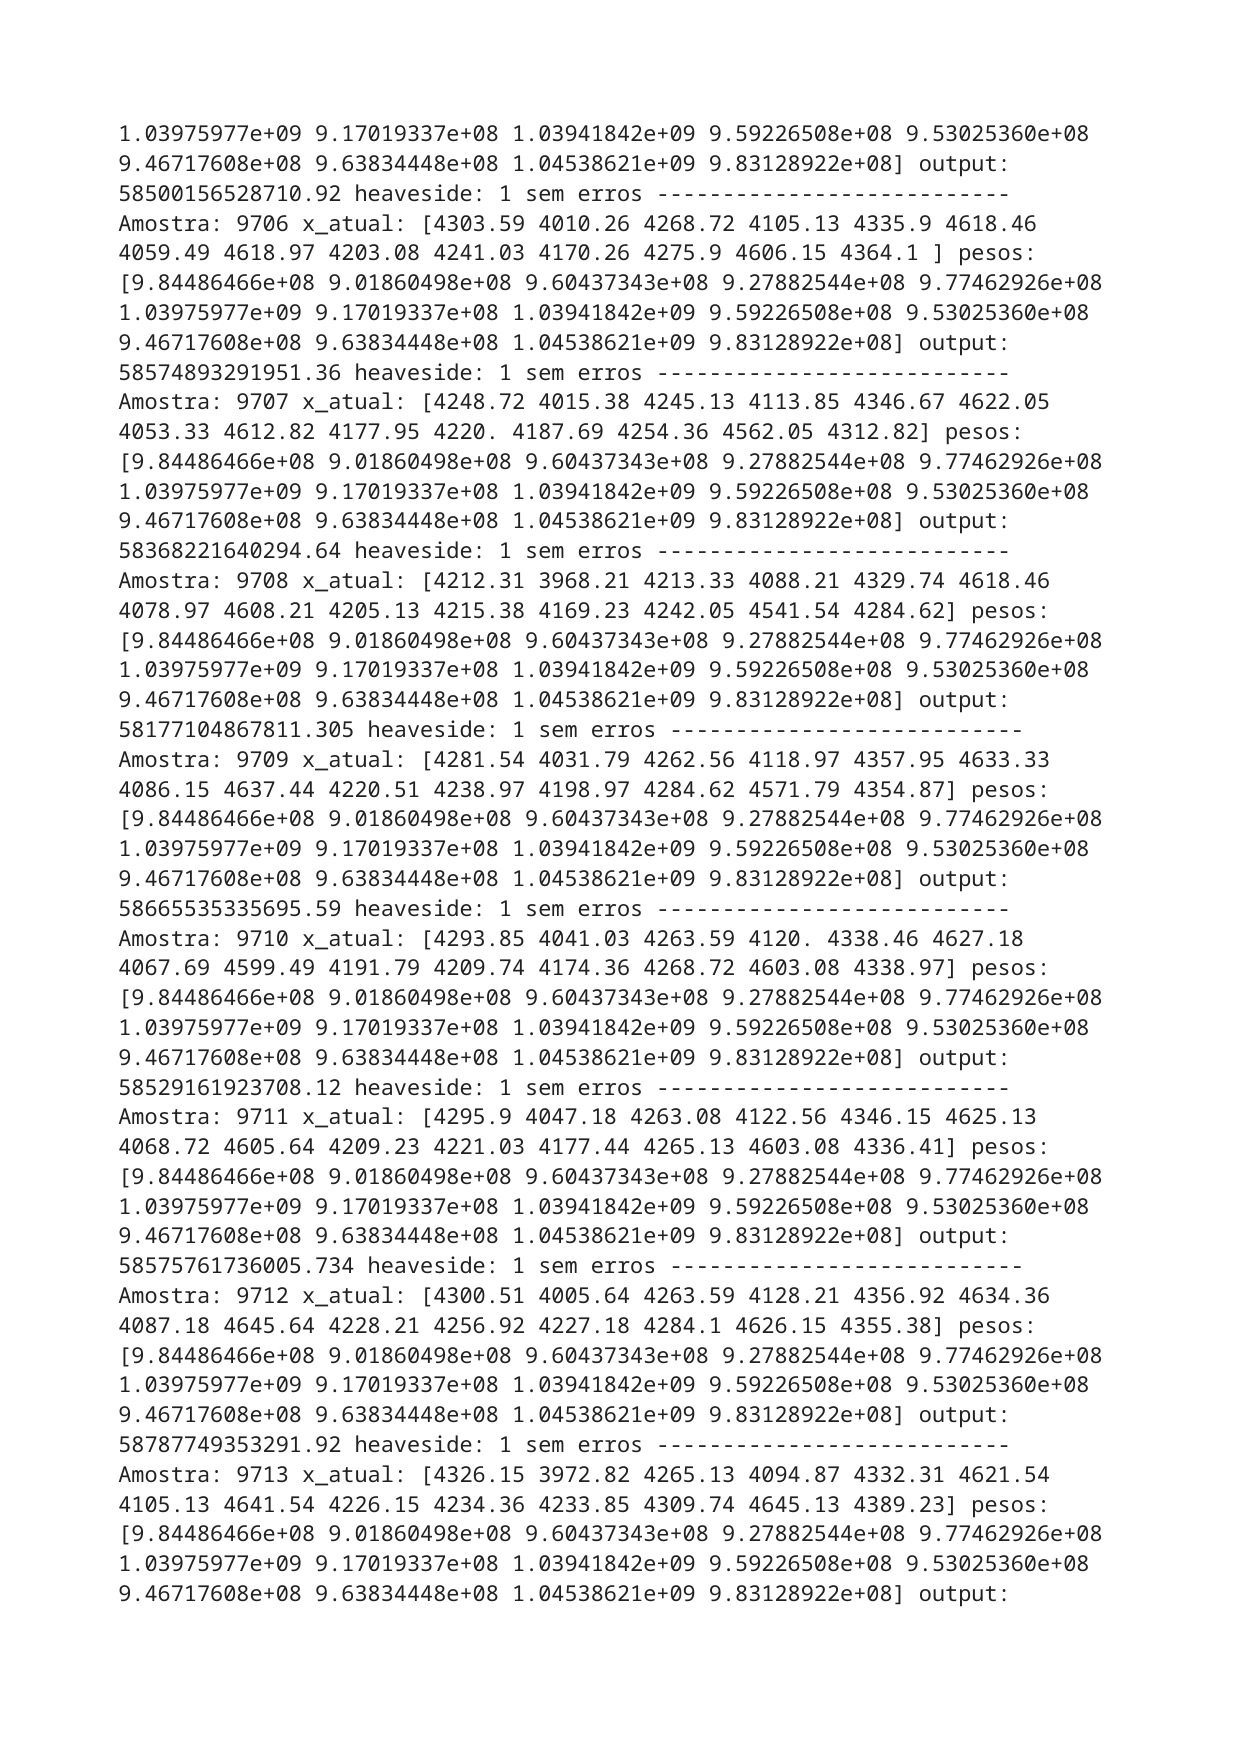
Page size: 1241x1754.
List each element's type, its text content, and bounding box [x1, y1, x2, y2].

text 1.03975977e+09 9.17019337e+08 1.03941842e+09 9.59226508e+08 9.53025360e+08 9.46717608e+08 9.63834448e+08 1.04538621e+09 9.83128922e+08] output: 58500156528710.92 heaveside: 1 sem erros --------------------------- Amostra: 9706 x_atual: [4303.59 4010.26 4268.72 4105.13 4335.9 4618.46 4059.49 4618.97 4203.08 4241.03 4170.26 4275.9 4606.15 4364.1 ] pesos: [9.84486466e+08 9.01860498e+08 9.60437343e+08 9.27882544e+08 9.77462926e+08 1.03975977e+09 9.17019337e+08 1.03941842e+09 9.59226508e+08 9.53025360e+08 9.46717608e+08 9.63834448e+08 1.04538621e+09 9.83128922e+08] output: 58574893291951.36 heaveside: 1 sem erros --------------------------- Amostra: 9707 x_atual: [4248.72 4015.38 4245.13 4113.85 4346.67 4622.05 4053.33 4612.82 4177.95 4220. 4187.69 4254.36 4562.05 4312.82] pesos: [9.84486466e+08 9.01860498e+08 9.60437343e+08 9.27882544e+08 9.77462926e+08 1.03975977e+09 9.17019337e+08 1.03941842e+09 9.59226508e+08 9.53025360e+08 9.46717608e+08 9.63834448e+08 1.04538621e+09 9.83128922e+08] output: 58368221640294.64 heaveside: 1 sem erros --------------------------- Amostra: 9708 x_atual: [4212.31 3968.21 4213.33 4088.21 4329.74 4618.46 4078.97 4608.21 4205.13 4215.38 4169.23 4242.05 4541.54 4284.62] pesos: [9.84486466e+08 9.01860498e+08 9.60437343e+08 9.27882544e+08 9.77462926e+08 1.03975977e+09 9.17019337e+08 1.03941842e+09 9.59226508e+08 9.53025360e+08 9.46717608e+08 9.63834448e+08 1.04538621e+09 9.83128922e+08] output: 58177104867811.305 heaveside: 1 sem erros --------------------------- Amostra: 9709 x_atual: [4281.54 4031.79 4262.56 4118.97 4357.95 4633.33 4086.15 4637.44 4220.51 4238.97 4198.97 4284.62 4571.79 4354.87] pesos: [9.84486466e+08 9.01860498e+08 9.60437343e+08 9.27882544e+08 9.77462926e+08 1.03975977e+09 9.17019337e+08 1.03941842e+09 9.59226508e+08 9.53025360e+08 9.46717608e+08 9.63834448e+08 1.04538621e+09 9.83128922e+08] output: 58665535335695.59 heaveside: 1 sem erros --------------------------- Amostra: 9710 x_atual: [4293.85 4041.03 4263.59 4120. 4338.46 4627.18 4067.69 4599.49 4191.79 4209.74 4174.36 4268.72 4603.08 4338.97] pesos: [9.84486466e+08 9.01860498e+08 9.60437343e+08 9.27882544e+08 9.77462926e+08 1.03975977e+09 9.17019337e+08 1.03941842e+09 9.59226508e+08 9.53025360e+08 9.46717608e+08 9.63834448e+08 1.04538621e+09 9.83128922e+08] output: 58529161923708.12 heaveside: 1 sem erros --------------------------- Amostra: 9711 x_atual: [4295.9 4047.18 4263.08 4122.56 4346.15 4625.13 4068.72 4605.64 4209.23 4221.03 4177.44 4265.13 4603.08 4336.41] pesos: [9.84486466e+08 9.01860498e+08 9.60437343e+08 9.27882544e+08 9.77462926e+08 1.03975977e+09 9.17019337e+08 1.03941842e+09 9.59226508e+08 9.53025360e+08 9.46717608e+08 9.63834448e+08 1.04538621e+09 9.83128922e+08] output: 58575761736005.734 heaveside: 1 sem erros --------------------------- Amostra: 9712 x_atual: [4300.51 4005.64 4263.59 4128.21 4356.92 4634.36 4087.18 4645.64 4228.21 4256.92 4227.18 4284.1 4626.15 4355.38] pesos: [9.84486466e+08 9.01860498e+08 9.60437343e+08 9.27882544e+08 9.77462926e+08 1.03975977e+09 9.17019337e+08 1.03941842e+09 9.59226508e+08 9.53025360e+08 9.46717608e+08 9.63834448e+08 1.04538621e+09 9.83128922e+08] output: 58787749353291.92 heaveside: 1 sem erros --------------------------- Amostra: 9713 x_atual: [4326.15 3972.82 4265.13 4094.87 4332.31 4621.54 4105.13 4641.54 4226.15 4234.36 4233.85 4309.74 4645.13 4389.23] pesos: [9.84486466e+08 9.01860498e+08 9.60437343e+08 9.27882544e+08 9.77462926e+08 1.03975977e+09 9.17019337e+08 1.03941842e+09 9.59226508e+08 9.53025360e+08 9.46717608e+08 9.63834448e+08 1.04538621e+09 9.83128922e+08] output: [118, 118, 1122, 1608]
